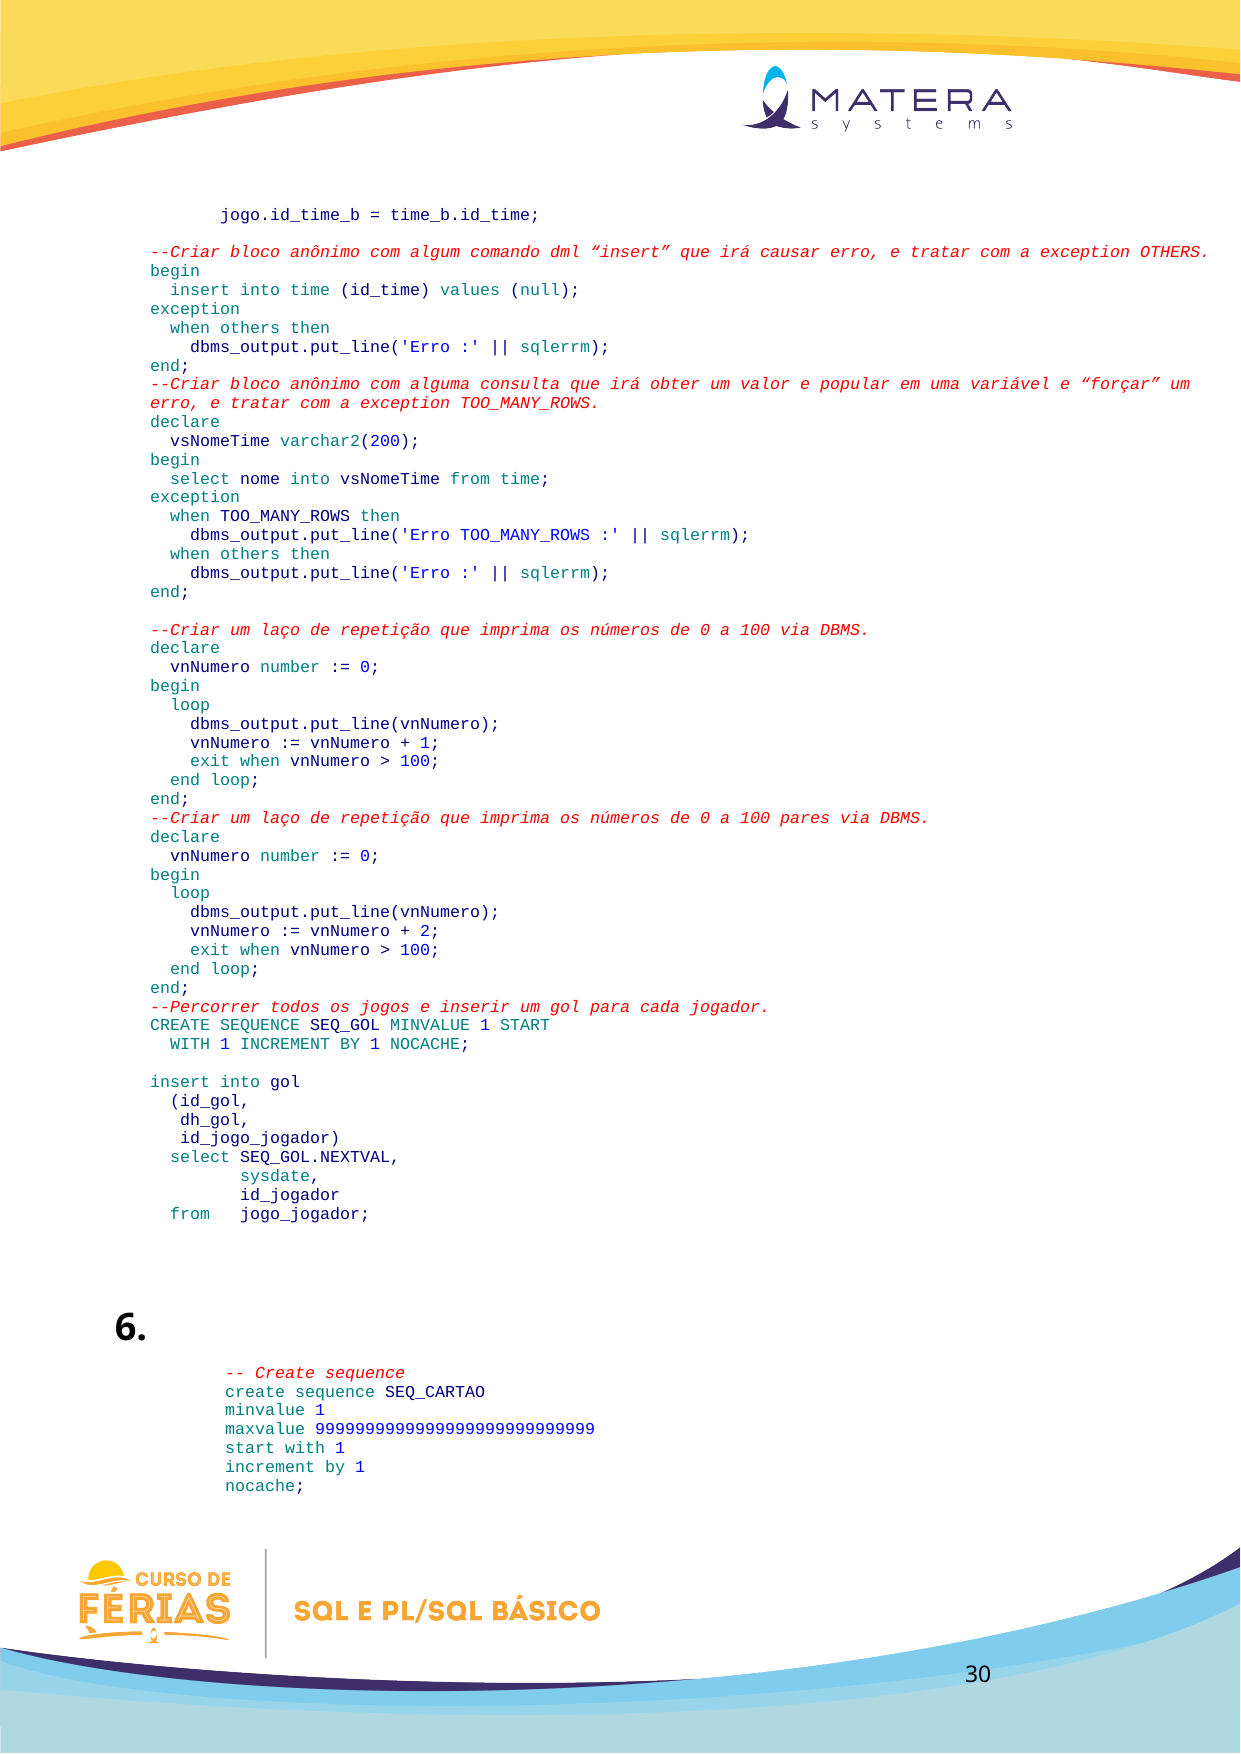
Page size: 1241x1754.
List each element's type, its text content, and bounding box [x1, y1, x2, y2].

text --Criar um laço de repetição que imprima os números de 0 a 100 via DBMS. [150, 621, 1240, 640]
text declare [150, 828, 1240, 847]
text vnNumero := vnNumero + 1; [150, 734, 1240, 753]
text create sequence SEQ_CARTAO [225, 1383, 1240, 1402]
text insert into time (id_time) values (null); [150, 282, 1240, 301]
text dbms_output.put_line(vnNumero); [150, 904, 1240, 923]
text dbms_output.put_line(vnNumero); [150, 715, 1240, 734]
text loop [150, 885, 1240, 904]
text dh_gol, [150, 1111, 1240, 1130]
text end; [150, 791, 1240, 809]
text maxvalue 9999999999999999999999999999 [225, 1421, 1240, 1440]
text start with 1 [225, 1440, 1240, 1458]
text WITH 1 INCREMENT BY 1 NOCACHE; [150, 1036, 1240, 1055]
text when others then [150, 319, 1240, 338]
text exit when vnNumero > 100; [150, 942, 1240, 960]
text (id_gol, [150, 1092, 1240, 1111]
text end loop; [150, 960, 1240, 979]
text end loop; [150, 772, 1240, 791]
subtitle 6. [114, 1300, 1181, 1352]
text minvalue 1 [225, 1402, 1240, 1421]
text --Percorrer todos os jogos e inserir um gol para cada jogador. [150, 998, 1240, 1017]
text end; [150, 979, 1240, 998]
picture [0, 0, 1241, 1753]
text id_jogador [150, 1187, 1240, 1206]
text --Criar um laço de repetição que imprima os números de 0 a 100 pares via DBMS. [150, 809, 1240, 828]
text loop [150, 696, 1240, 715]
text vnNumero := vnNumero + 2; [150, 923, 1240, 942]
text when others then [150, 546, 1240, 564]
text insert into gol [150, 1073, 1240, 1092]
text begin [150, 678, 1240, 696]
text -- Create sequence [225, 1364, 1240, 1383]
text sysdate, [150, 1168, 1240, 1187]
text --Criar bloco anônimo com alguma consulta que irá obter um valor e popular em uma variável e “forçar” um erro, e tratar com a exception TOO_MANY_ROWS. [150, 376, 1240, 414]
text increment by 1 [225, 1458, 1240, 1477]
text exit when vnNumero > 100; [150, 753, 1240, 772]
text dbms_output.put_line('Erro TOO_MANY_ROWS :' || sqlerrm); [150, 527, 1240, 546]
text vsNomeTime varchar2(200); [150, 432, 1240, 451]
text nocache; [225, 1477, 1240, 1496]
text declare [150, 640, 1240, 659]
text id_jogo_jogador) [150, 1130, 1240, 1149]
text select nome into vsNomeTime from time; [150, 470, 1240, 489]
text end; [150, 357, 1240, 376]
text dbms_output.put_line('Erro :' || sqlerrm); [150, 338, 1240, 357]
text exception [150, 301, 1240, 319]
text dbms_output.put_line('Erro :' || sqlerrm); [150, 564, 1240, 583]
text when TOO_MANY_ROWS then [150, 508, 1240, 527]
text CREATE SEQUENCE SEQ_GOL MINVALUE 1 START [150, 1017, 1240, 1036]
text begin [150, 866, 1240, 885]
text begin [150, 263, 1240, 282]
text declare [150, 414, 1240, 432]
text jogo.id_time_b = time_b.id_time; [150, 206, 1240, 225]
text select SEQ_GOL.NEXTVAL, [150, 1149, 1240, 1168]
text exception [150, 489, 1240, 508]
text vnNumero number := 0; [150, 847, 1240, 866]
text --Criar bloco anônimo com algum comando dml “insert” que irá causar erro, e tratar com a exception OTHERS. [150, 244, 1240, 263]
text begin [150, 451, 1240, 470]
text from jogo_jogador; [150, 1206, 1240, 1224]
text end; [150, 583, 1240, 602]
text vnNumero number := 0; [150, 659, 1240, 678]
